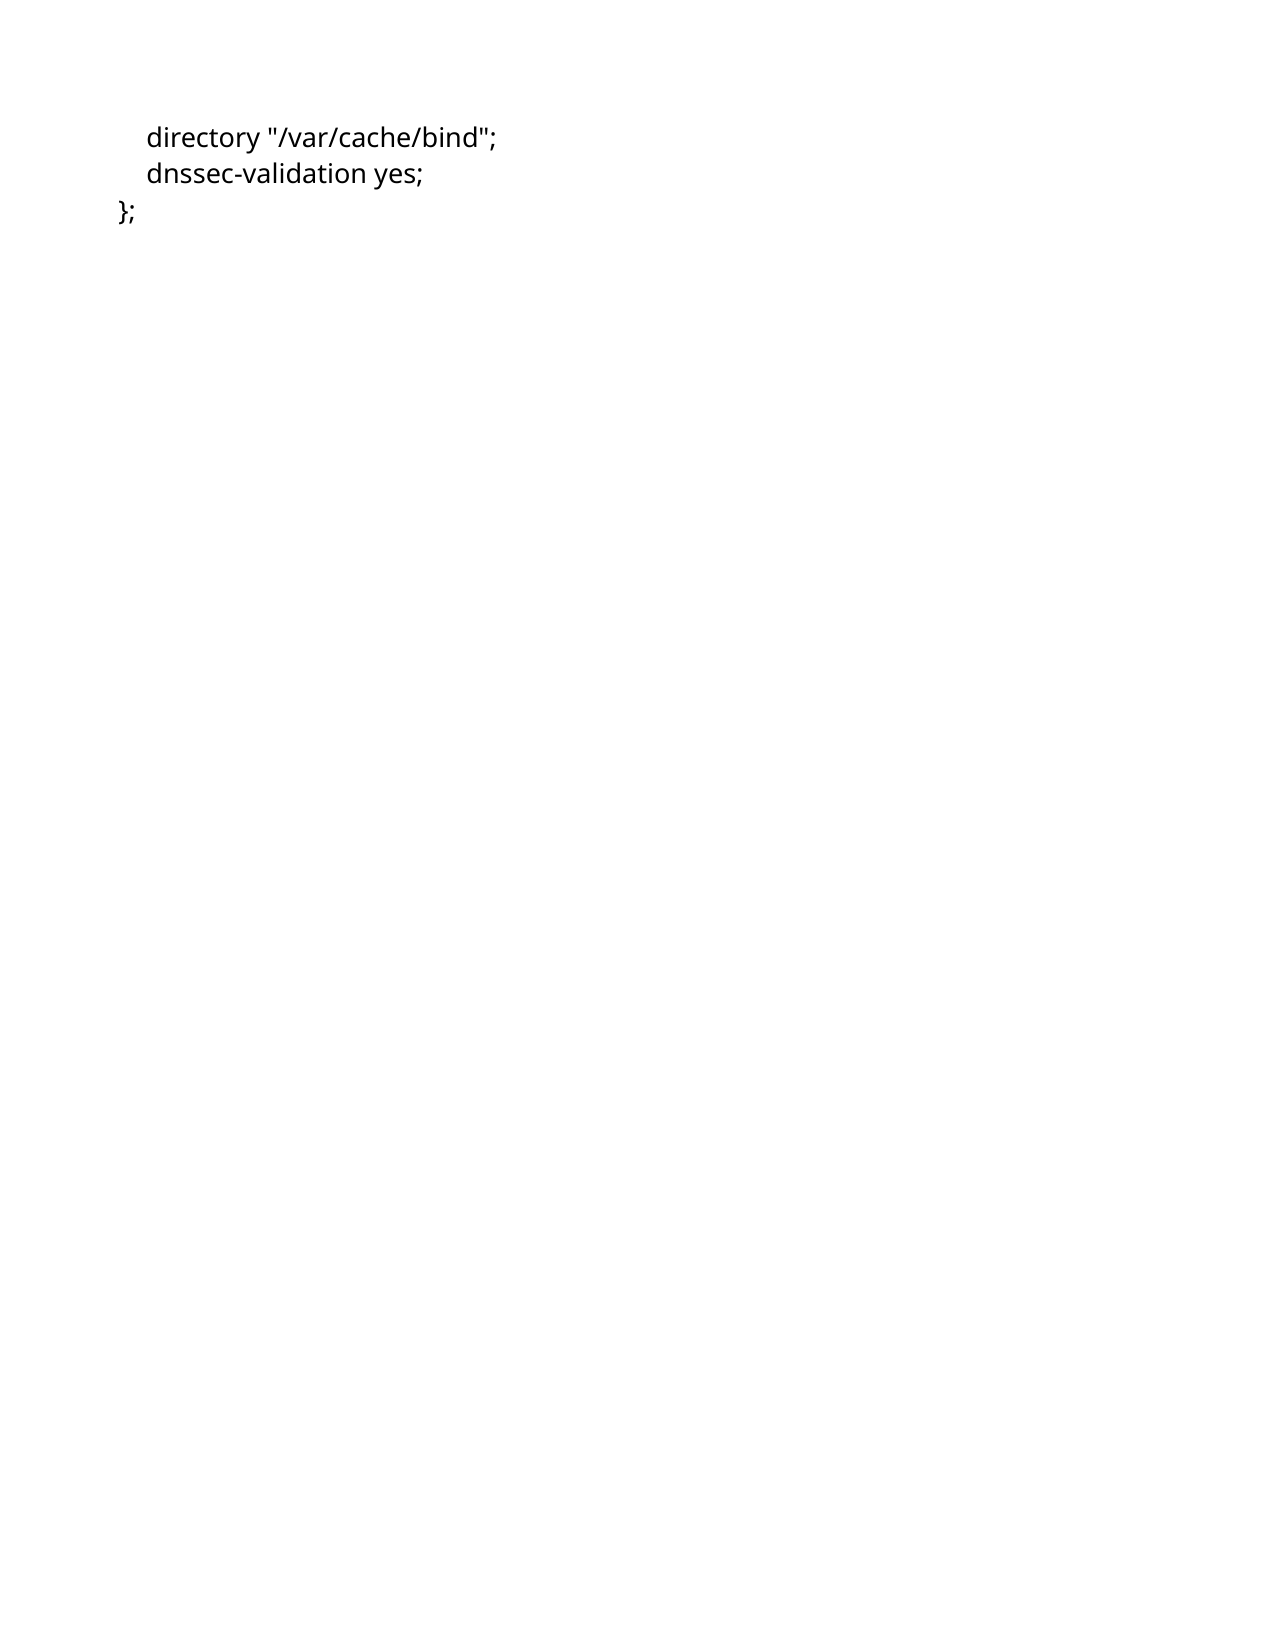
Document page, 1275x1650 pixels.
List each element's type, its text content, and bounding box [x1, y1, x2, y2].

text directory "/var/cache/bind"; [118, 118, 1157, 155]
text }; [118, 192, 1157, 229]
text dnssec-validation yes; [118, 155, 1157, 192]
